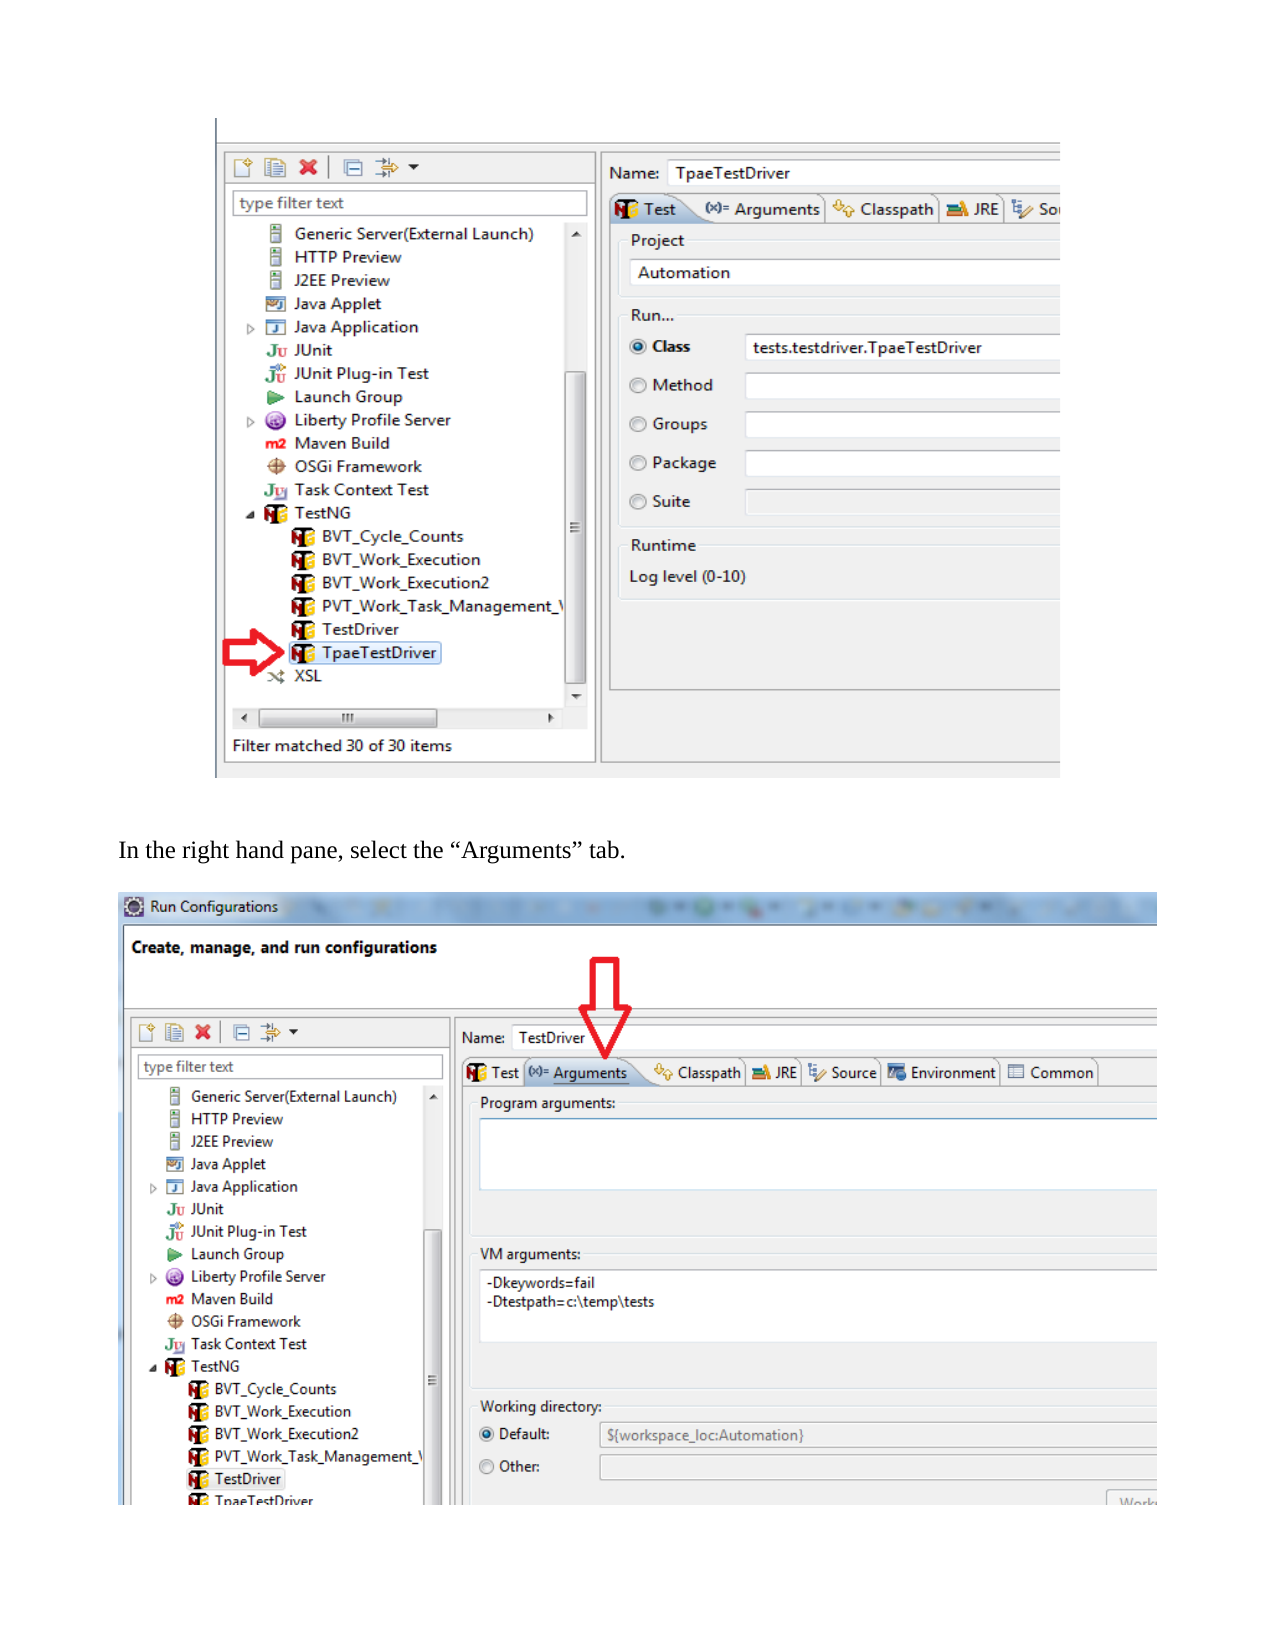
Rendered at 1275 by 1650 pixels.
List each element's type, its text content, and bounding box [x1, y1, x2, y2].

text In the right hand pane, select the “Arguments” tab. [118, 835, 1157, 864]
